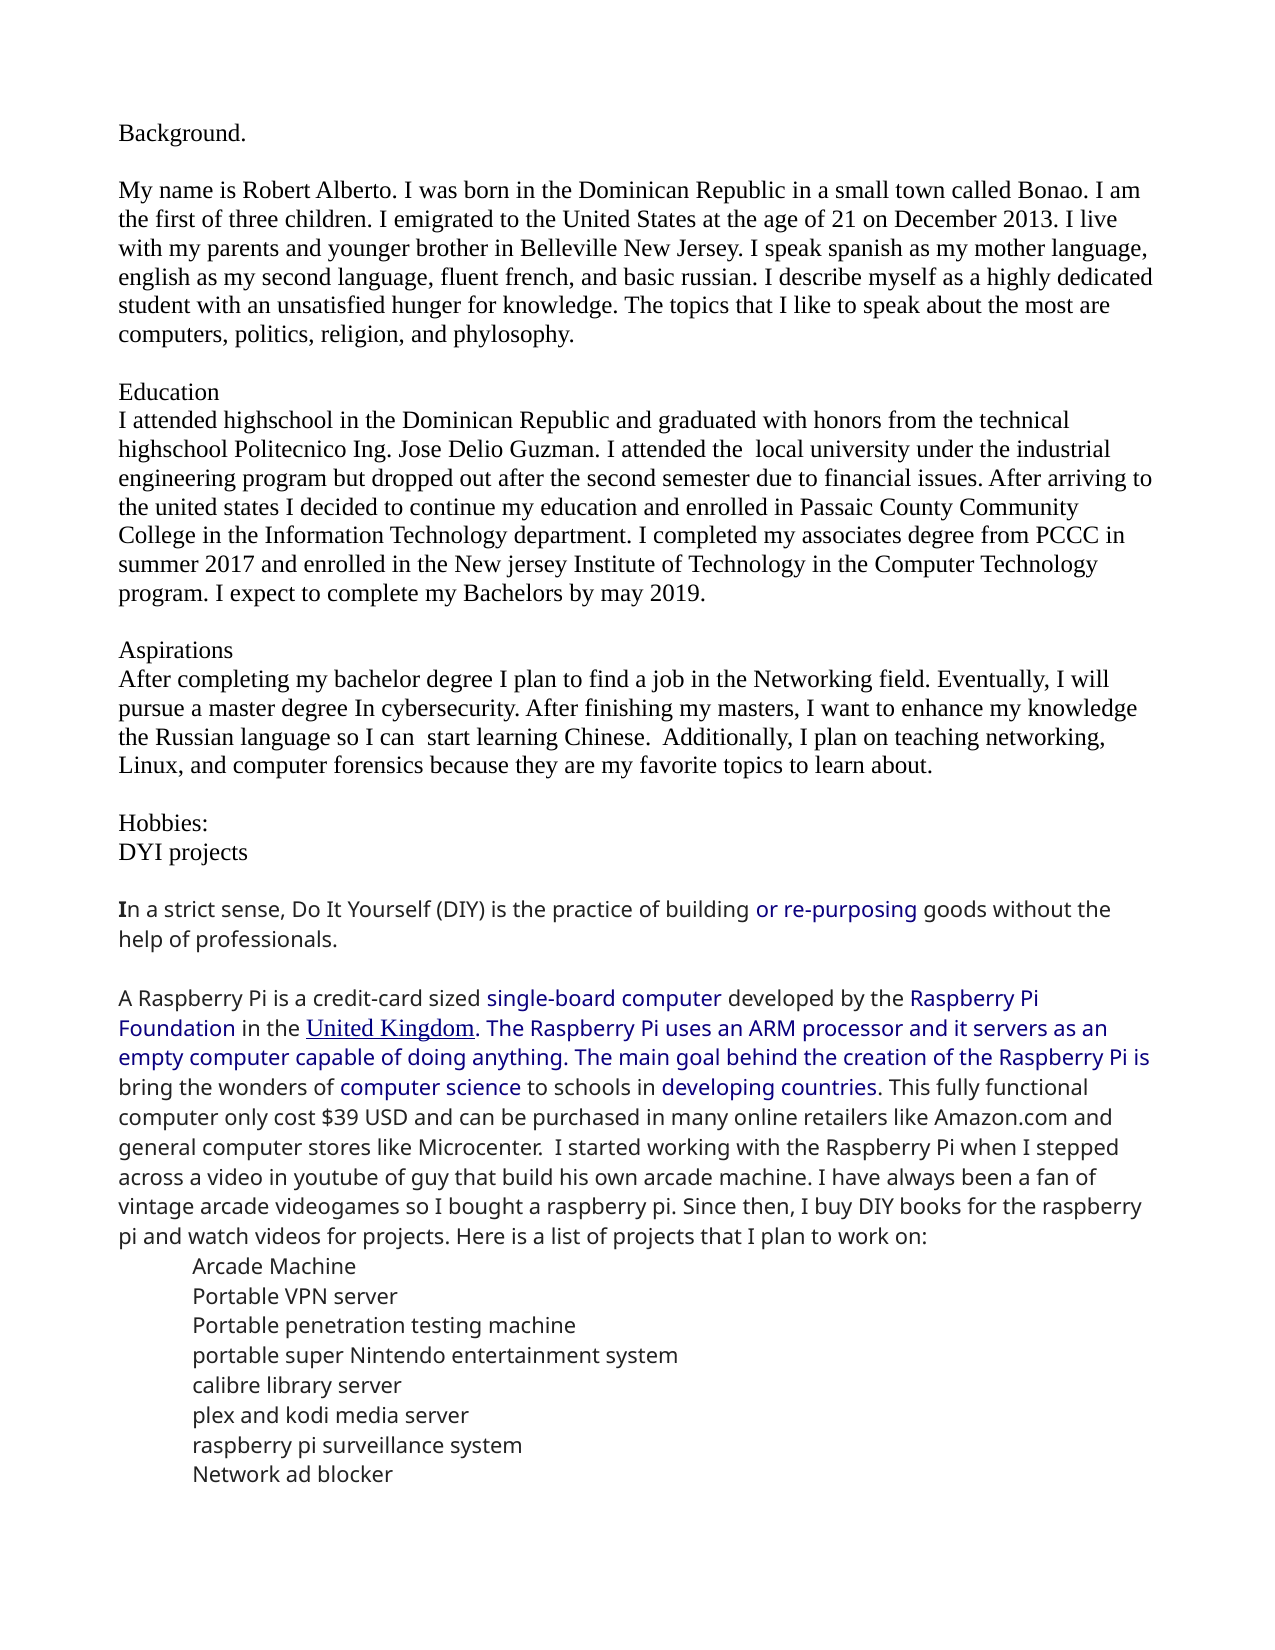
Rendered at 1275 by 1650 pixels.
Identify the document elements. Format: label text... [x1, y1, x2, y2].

text Portable penetration testing machine [118, 1310, 1157, 1340]
text portable super Nintendo entertainment system [118, 1340, 1157, 1370]
text calibre library server [118, 1370, 1157, 1400]
text After completing my bachelor degree I plan to find a job in the Networking field. Eventually, I will pursue a master degree In cybersecurity. After finishing my masters, I want to enhance my knowledge the Russian language so I can start learning Chinese. Additionally, I plan on teaching networking, Linux, and computer forensics because they are my favorite topics to learn about. [118, 664, 1157, 779]
text Background. [118, 118, 1157, 147]
text raspberry pi surveillance system [118, 1429, 1157, 1459]
text In a strict sense, Do It Yourself (DIY) is the practice of building or re-purposing goods without the help of professionals. [118, 894, 1157, 954]
text Arcade Machine [118, 1251, 1157, 1281]
text I attended highschool in the Dominican Republic and graduated with honors from the technical highschool Politecnico Ing. Jose Delio Guzman. I attended the local university under the industrial engineering program but dropped out after the second semester due to financial issues. After arriving to the united states I decided to continue my education and enrolled in Passaic County Community College in the Information Technology department. I completed my associates degree from PCCC in summer 2017 and enrolled in the New jersey Institute of Technology in the Computer Technology program. I expect to complete my Bachelors by may 2019. [118, 406, 1157, 607]
text Aspirations [118, 636, 1157, 664]
text plex and kodi media server [118, 1400, 1157, 1429]
text Education [118, 377, 1157, 406]
text Network ad blocker [118, 1459, 1157, 1489]
text My name is Robert Alberto. I was born in the Dominican Republic in a small town called Bonao. I am the first of three children. I emigrated to the United States at the age of 21 on December 2013. I live with my parents and younger brother in Belleville New Jersey. I speak spanish as my mother language, english as my second language, fluent french, and basic russian. I describe myself as a highly dedicated student with an unsatisfied hunger for knowledge. The topics that I like to speak about the most are computers, politics, religion, and phylosophy. [118, 176, 1157, 348]
text Portable VPN server [118, 1281, 1157, 1310]
text A Raspberry Pi is a credit-card sized single-board computer developed by the Raspberry Pi Foundation in the United Kingdom. The Raspberry Pi uses an ARM processor and it servers as an empty computer capable of doing anything. The main goal behind the creation of the Raspberry Pi is bring the wonders of computer science to schools in developing countries. This fully functional computer only cost $39 USD and can be purchased in many online retailers like Amazon.com and general computer stores like Microcenter. I started working with the Raspberry Pi when I stepped across a video in youtube of guy that build his own arcade machine. I have always been a fan of vintage arcade videogames so I bought a raspberry pi. Since then, I buy DIY books for the raspberry pi and watch videos for projects. Here is a list of projects that I plan to work on: [118, 983, 1157, 1251]
text DYI projects [118, 837, 1157, 866]
text Hobbies: [118, 808, 1157, 837]
